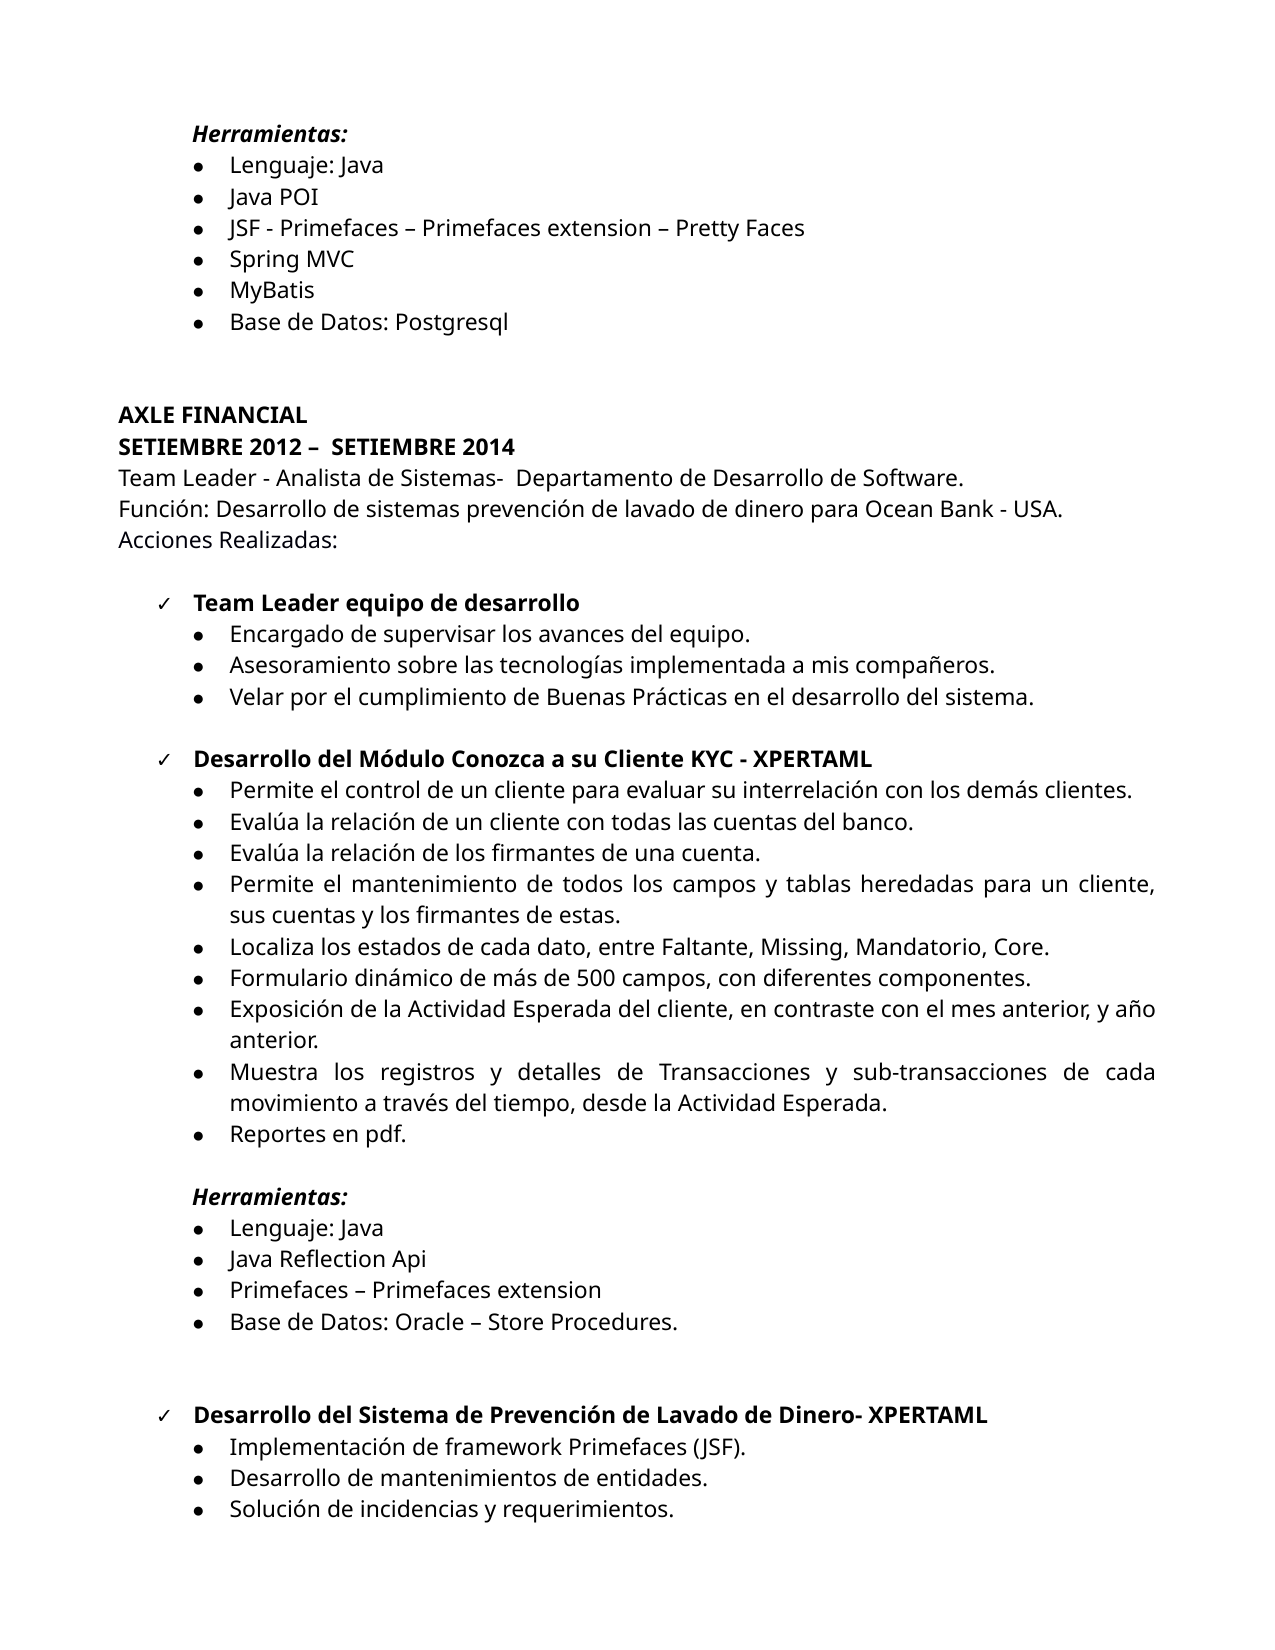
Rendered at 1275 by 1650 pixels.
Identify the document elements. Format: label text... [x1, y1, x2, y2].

list Reportes en pdf. [192, 1118, 1157, 1149]
subtitle AXLE FINANCIAL [118, 399, 1157, 431]
list Primefaces – Primefaces extension [192, 1274, 1157, 1306]
list Muestra los registros y detalles de Transacciones y sub-transacciones de cada movimiento a través del tiempo, desde la Actividad Esperada. [192, 1056, 1157, 1118]
text Herramientas: [118, 118, 1157, 149]
list Base de Datos: Oracle – Store Procedures. [192, 1306, 1157, 1337]
list Evalúa la relación de un cliente con todas las cuentas del banco. [192, 806, 1157, 837]
list Encargado de supervisar los avances del equipo. [192, 618, 1157, 649]
list Desarrollo de mantenimientos de entidades. [192, 1462, 1157, 1493]
list Team Leader equipo de desarrollo [156, 587, 1157, 618]
text Acciones Realizadas: [118, 524, 1157, 556]
list Permite el mantenimiento de todos los campos y tablas heredadas para un cliente, sus cuentas y los firmantes de estas. [192, 868, 1157, 931]
list MyBatis [192, 274, 1157, 306]
text Herramientas: [118, 1181, 1157, 1212]
list Evalúa la relación de los firmantes de una cuenta. [192, 837, 1157, 868]
list Asesoramiento sobre las tecnologías implementada a mis compañeros. [192, 649, 1157, 681]
list Java POI [192, 181, 1157, 212]
subtitle SETIEMBRE 2012 – SETIEMBRE 2014 [118, 431, 1157, 462]
list Implementación de framework Primefaces (JSF). [192, 1431, 1157, 1462]
list Solución de incidencias y requerimientos. [192, 1493, 1157, 1524]
list Exposición de la Actividad Esperada del cliente, en contraste con el mes anterior, y año anterior. [192, 993, 1157, 1056]
text Team Leader - Analista de Sistemas- Departamento de Desarrollo de Software. [118, 462, 1157, 493]
text Función: Desarrollo de sistemas prevención de lavado de dinero para Ocean Bank - USA. [118, 493, 1157, 524]
list Formulario dinámico de más de 500 campos, con diferentes componentes. [192, 962, 1157, 993]
list Lenguaje: Java [192, 1212, 1157, 1243]
list Permite el control de un cliente para evaluar su interrelación con los demás clientes. [192, 774, 1157, 806]
list Velar por el cumplimiento de Buenas Prácticas en el desarrollo del sistema. [192, 681, 1157, 712]
list Desarrollo del Sistema de Prevención de Lavado de Dinero- XPERTAML [156, 1399, 1157, 1431]
list Base de Datos: Postgresql [192, 306, 1157, 337]
list Java Reflection Api [192, 1243, 1157, 1274]
list Lenguaje: Java [192, 149, 1157, 181]
list JSF - Primefaces – Primefaces extension – Pretty Faces [192, 212, 1157, 243]
list Localiza los estados de cada dato, entre Faltante, Missing, Mandatorio, Core. [192, 931, 1157, 962]
list Spring MVC [192, 243, 1157, 274]
list Desarrollo del Módulo Conozca a su Cliente KYC - XPERTAML [156, 743, 1157, 774]
